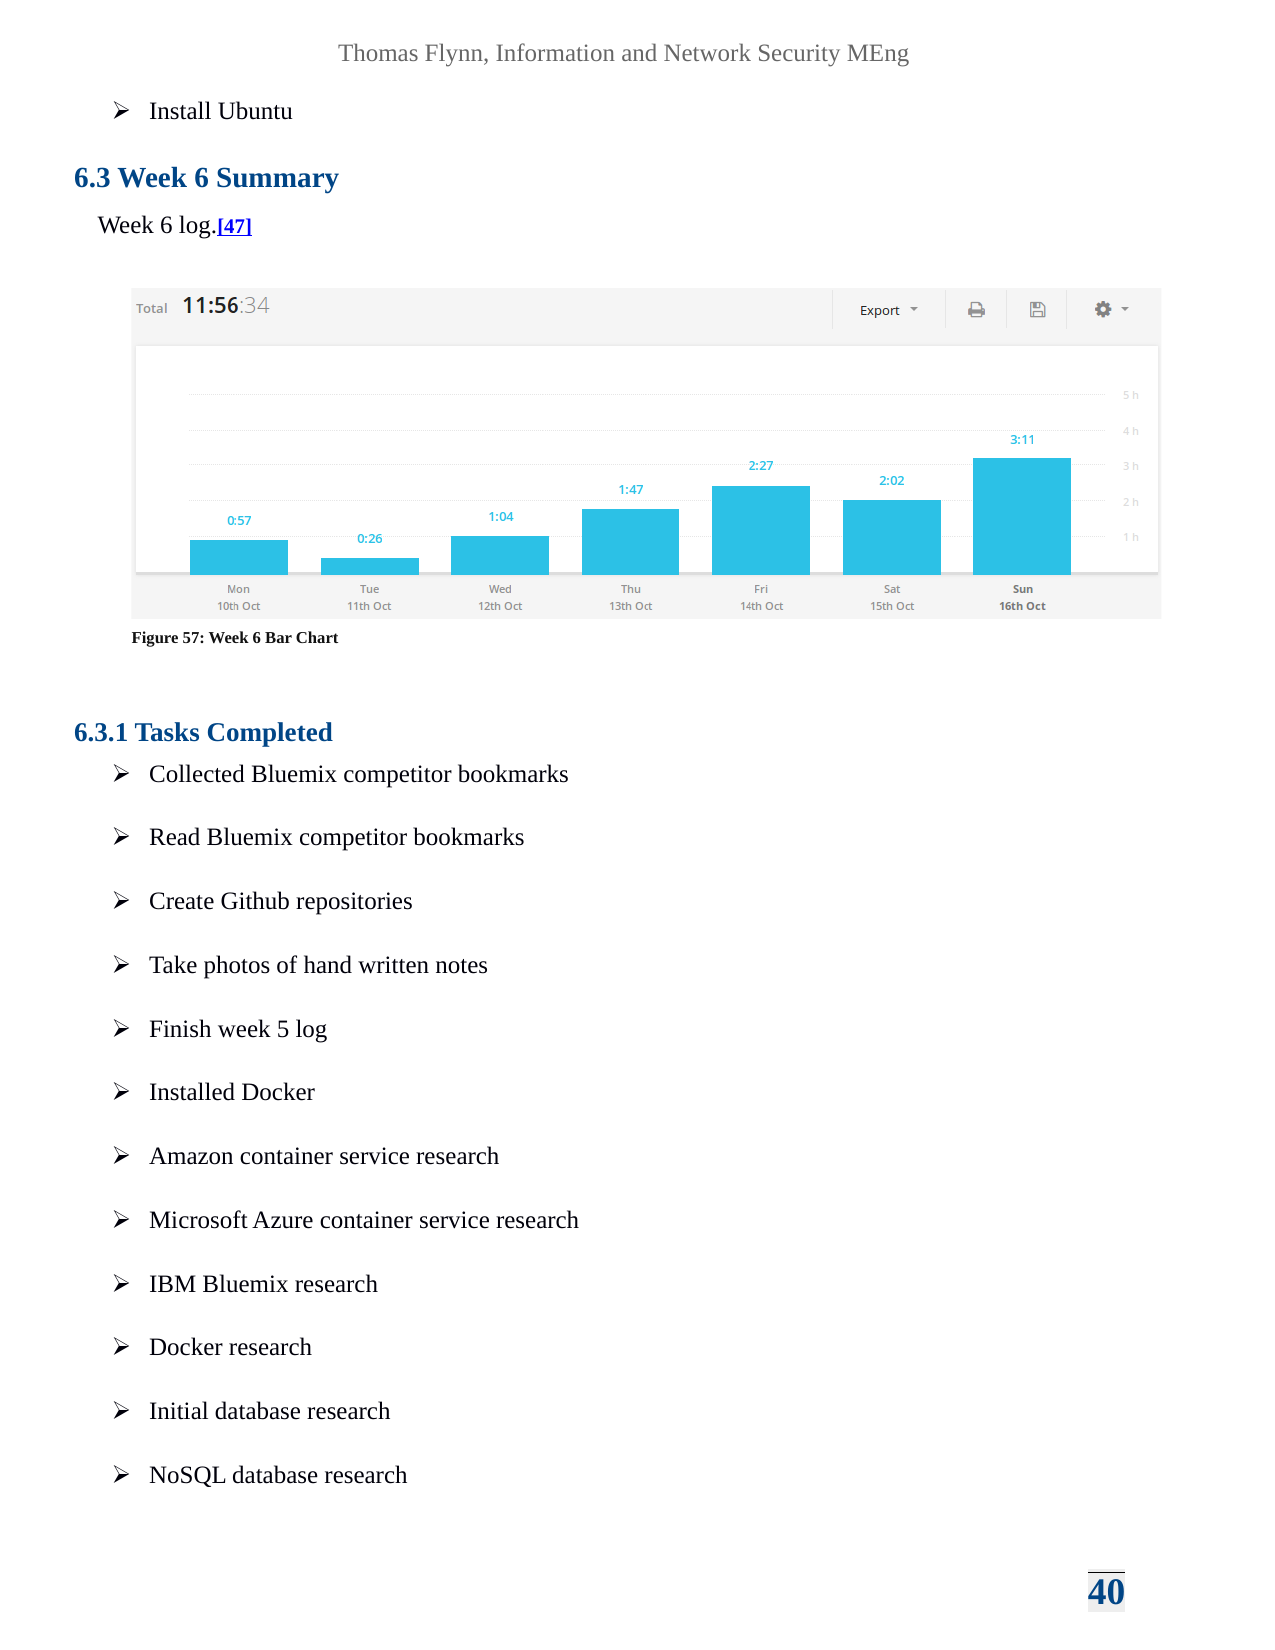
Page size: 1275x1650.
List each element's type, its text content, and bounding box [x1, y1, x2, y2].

subtitle 6.3 Week 6 Summary [74, 160, 1125, 193]
text Figure 57: Week 6 Bar Chart [131, 289, 1192, 647]
list Initial database research [111, 1396, 1125, 1425]
list Docker research [111, 1332, 1125, 1361]
list Take photos of hand written notes [111, 950, 1125, 979]
list Finish week 5 log [111, 1014, 1125, 1042]
list Create Github repositories [111, 886, 1125, 915]
list Collected Bluemix competitor bookmarks [111, 759, 1125, 787]
list IBM Bluemix research [111, 1269, 1125, 1297]
list Read Bluemix competitor bookmarks [111, 822, 1125, 851]
list Install Ubuntu [111, 96, 1125, 125]
list Installed Docker [111, 1077, 1125, 1106]
text Week 6 log.[47] [97, 210, 1125, 239]
subtitle 6.3.1 Tasks Completed [74, 360, 1125, 747]
picture [131, 288, 1162, 619]
list Amazon container service research [111, 1141, 1125, 1170]
list NoSQL database research [111, 1460, 1125, 1489]
list Microsoft Azure container service research [111, 1205, 1125, 1234]
